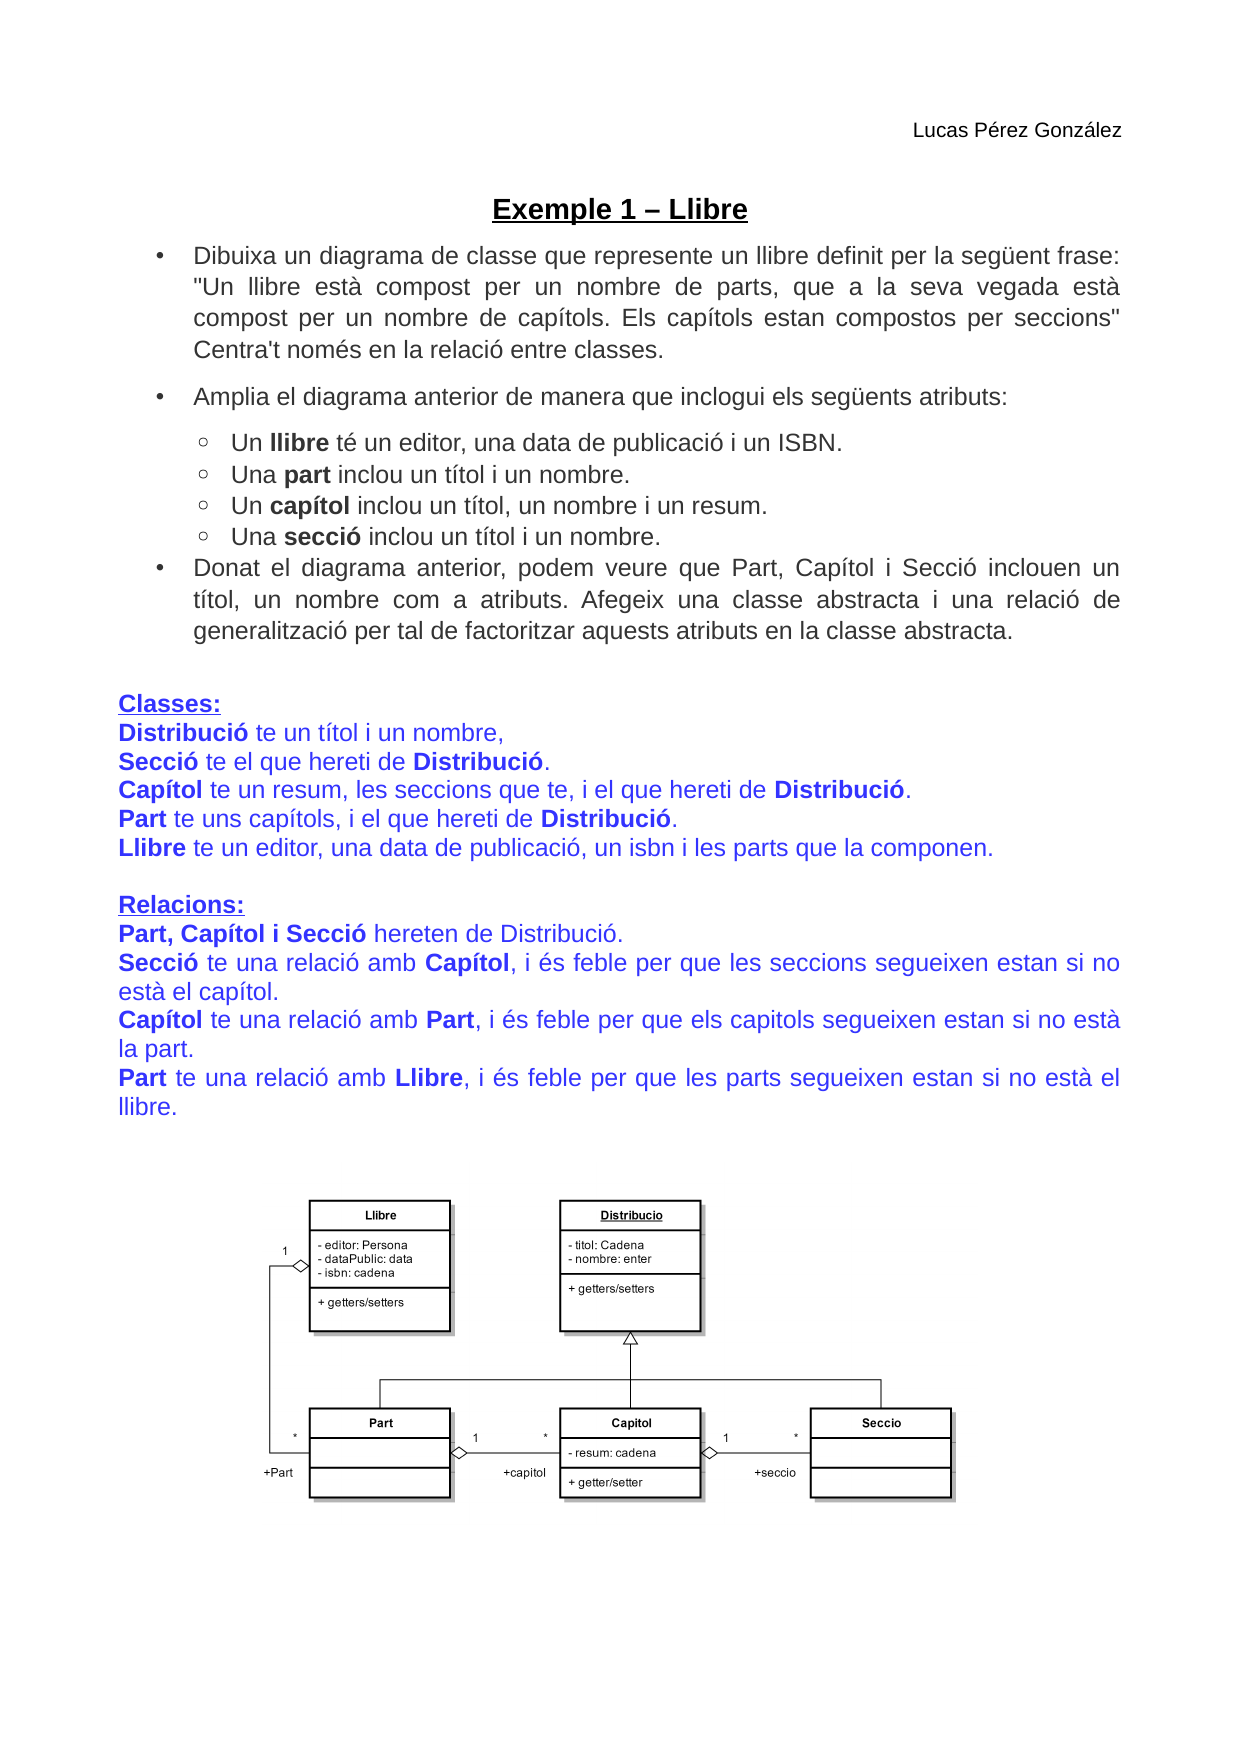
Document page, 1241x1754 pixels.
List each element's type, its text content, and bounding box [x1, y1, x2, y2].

text Llibre te un editor, una data de publicació, un isbn i les parts que la componen. [118, 833, 1122, 862]
text Part te uns capítols, i el que hereti de Distribució. [118, 804, 1122, 833]
text Secció te una relació amb Capítol, i és feble per que les seccions segueixen estan si no està el capítol. [118, 948, 1122, 1005]
text Part te una relació amb Llibre, i és feble per que les parts segueixen estan si no està el llibre. [118, 1063, 1122, 1120]
text Relacions: [118, 890, 1122, 919]
text Secció te el que hereti de Distribució. [118, 747, 1122, 775]
text Capítol te un resum, les seccions que te, i el que hereti de Distribució. [118, 775, 1122, 804]
list Una part inclou un títol i un nombre. [193, 457, 1122, 488]
list Amplia el diagrama anterior de manera que inclogui els següents atributs: [156, 379, 1122, 410]
text Capítol te una relació amb Part, i és feble per que els capitols segueixen estan si no està la part. [118, 1005, 1122, 1063]
list Un llibre té un editor, una data de publicació i un ISBN. [193, 426, 1122, 457]
text Distribució te un títol i un nombre, [118, 718, 1122, 747]
list Dibuixa un diagrama de classe que represente un llibre definit per la següent frase: "Un llibre està compost per un nombre de parts, que a la seva vegada està compost per un nombre de capítols. Els capítols estan compostos per seccions" Centra't només en la relació entre classes. [156, 238, 1122, 363]
list Un capítol inclou un títol, un nombre i un resum. [193, 488, 1122, 520]
subtitle Exemple 1 – Llibre [118, 192, 1122, 226]
list Una secció inclou un títol i un nombre. [193, 520, 1122, 551]
list Donat el diagrama anterior, podem veure que Part, Capítol i Secció inclouen un títol, un nombre com a atributs. Afegeix una classe abstracta i una relació de generalització per tal de factoritzar aquests atributs en la classe abstracta. [156, 551, 1122, 645]
text Classes: [118, 689, 1122, 718]
text Part, Capítol i Secció hereten de Distribució. [118, 919, 1122, 948]
